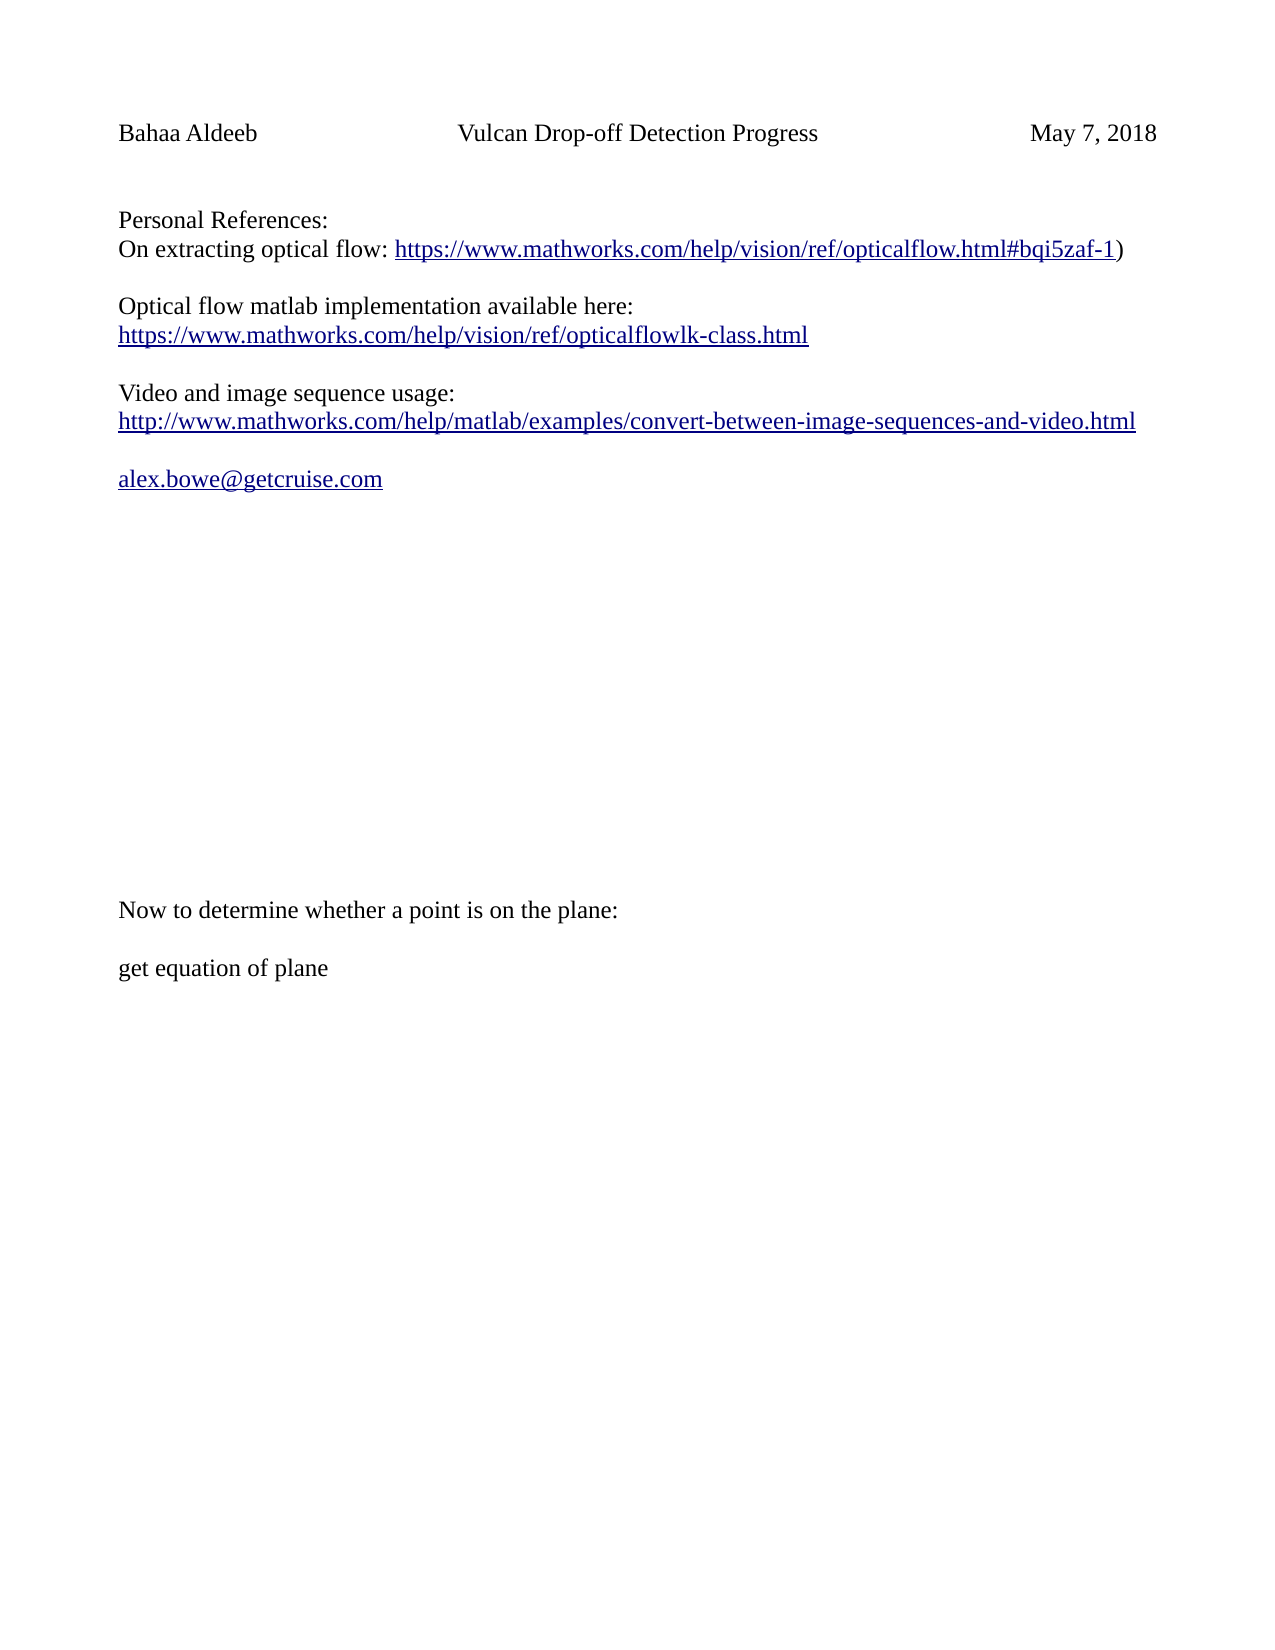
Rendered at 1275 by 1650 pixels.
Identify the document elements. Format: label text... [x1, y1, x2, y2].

text On extracting optical flow: https://www.mathworks.com/help/vision/ref/opticalflow.html#bqi5zaf-1) [118, 234, 1157, 263]
text Optical flow matlab implementation available here: https://www.mathworks.com/help/vision/ref/opticalflowlk-class.html [118, 291, 1157, 349]
text Personal References: [118, 205, 1157, 234]
text alex.bowe@getcruise.com [118, 464, 1157, 493]
text Video and image sequence usage: [118, 378, 1157, 406]
text Now to determine whether a point is on the plane: [118, 895, 1157, 924]
text get equation of plane [118, 953, 1157, 981]
text http://www.mathworks.com/help/matlab/examples/convert-between-image-sequences-and-video.html [118, 406, 1157, 435]
